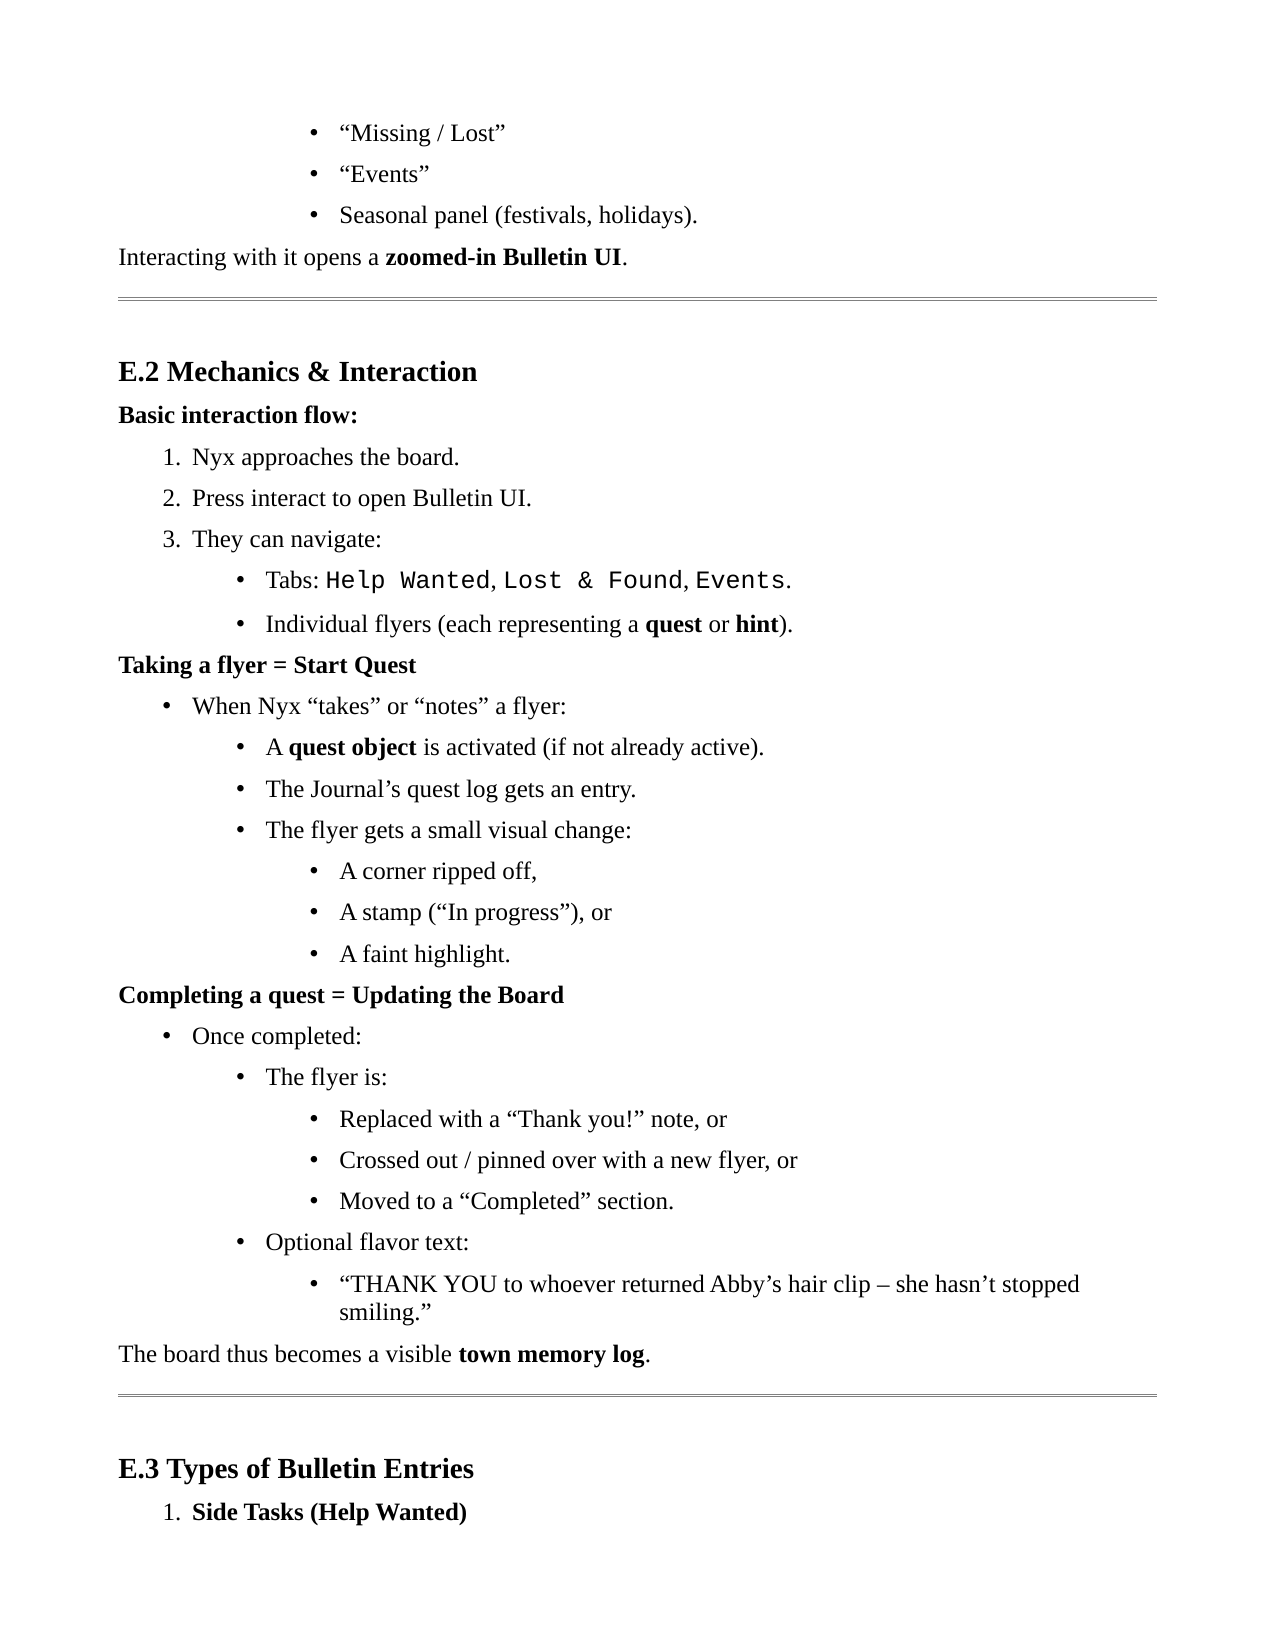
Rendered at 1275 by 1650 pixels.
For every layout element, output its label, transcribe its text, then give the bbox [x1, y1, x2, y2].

list The flyer gets a small visual change: [236, 815, 1157, 844]
list Individual flyers (each representing a quest or hint). [236, 609, 1157, 637]
list The Journal’s quest log gets an entry. [236, 774, 1157, 802]
list Seasonal panel (festivals, holidays). [309, 201, 1157, 229]
text Interacting with it opens a zoomed-in Bulletin UI. [118, 242, 1157, 271]
text Taking a flyer = Start Quest [118, 650, 1157, 679]
list Once completed: [162, 1021, 1157, 1050]
list The flyer is: [236, 1062, 1157, 1091]
list “THANK YOU to whoever returned Abby’s hair clip – she hasn’t stopped smiling.” [309, 1269, 1157, 1326]
list “Events” [309, 159, 1157, 188]
list Replaced with a “Thank you!” note, or [309, 1104, 1157, 1132]
list Press interact to open Bulletin UI. [162, 483, 1157, 512]
list Tabs: Help Wanted, Lost & Found, Events. [236, 565, 1157, 596]
list Crossed out / pinned over with a new flyer, or [309, 1145, 1157, 1174]
list A stamp (“In progress”), or [309, 897, 1157, 926]
text Basic interaction flow: [118, 400, 1157, 429]
subtitle E.2 Mechanics & Interaction [118, 354, 1157, 388]
subtitle E.3 Types of Bulletin Entries [118, 1451, 1157, 1484]
list “Missing / Lost” [309, 118, 1157, 147]
list When Nyx “takes” or “notes” a flyer: [162, 691, 1157, 720]
list A quest object is activated (if not already active). [236, 732, 1157, 761]
list Optional flavor text: [236, 1227, 1157, 1256]
text Completing a quest = Updating the Board [118, 980, 1157, 1009]
text The board thus becomes a visible town memory log. [118, 1339, 1157, 1367]
list Side Tasks (Help Wanted) [162, 1497, 1157, 1526]
list Nyx approaches the board. [162, 442, 1157, 470]
list A corner ripped off, [309, 856, 1157, 885]
list They can navigate: [162, 524, 1157, 553]
list A faint highlight. [309, 939, 1157, 967]
list Moved to a “Completed” section. [309, 1186, 1157, 1215]
